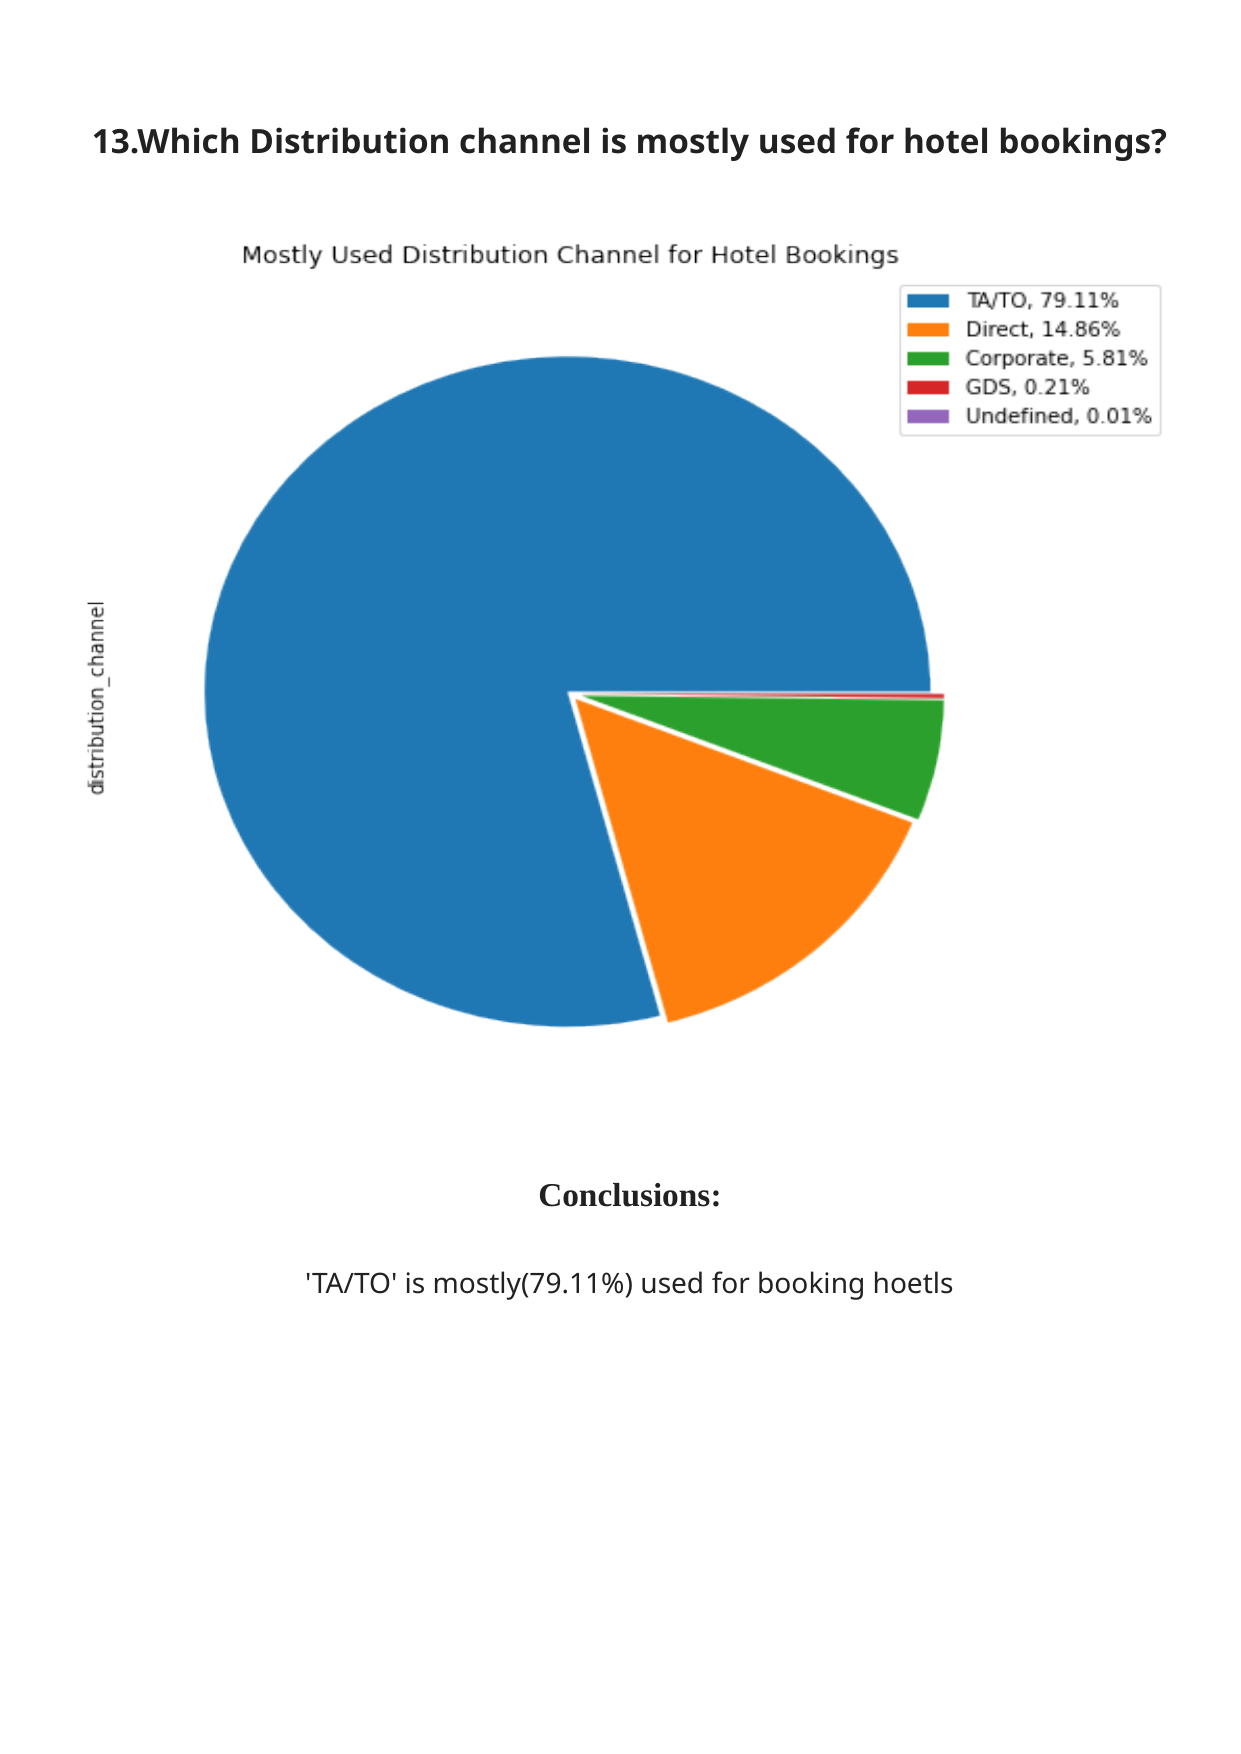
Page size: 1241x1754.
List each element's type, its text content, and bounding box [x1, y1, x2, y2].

subtitle 13.Which Distribution channel is mostly used for hotel bookings? [72, 118, 1187, 163]
picture [71, 231, 1175, 1127]
text Conclusions: [72, 1175, 1187, 1213]
subtitle 'TA/TO' is mostly(79.11%) used for booking hoetls [72, 1263, 1187, 1301]
